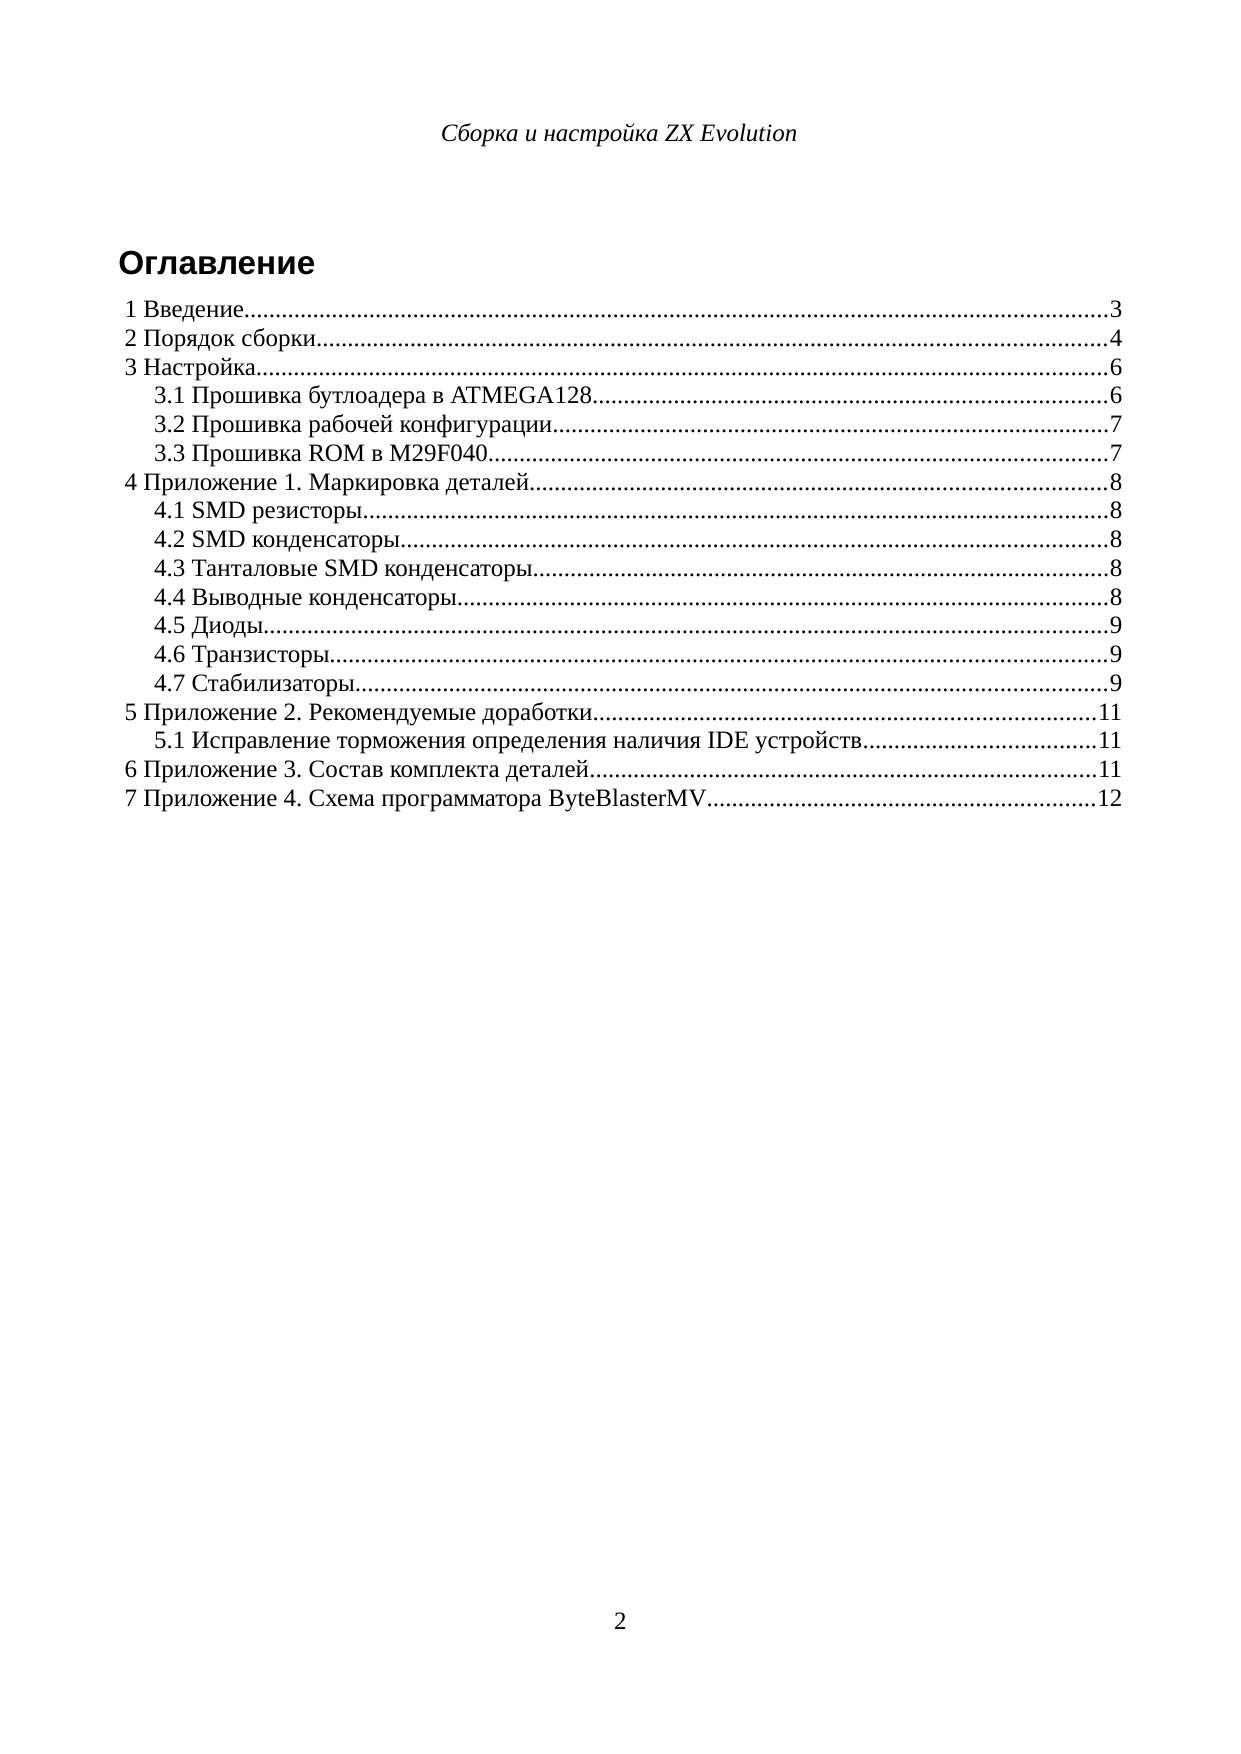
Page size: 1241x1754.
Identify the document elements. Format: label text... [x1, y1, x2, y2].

text 4.1 SMD резисторы 8 [148, 496, 1122, 524]
text 3.2 Прошивка рабочей конфигурации 7 [148, 409, 1122, 438]
text 4 Приложение 1. Маркировка деталей 8 [118, 467, 1122, 496]
text 4.6 Транзисторы 9 [148, 639, 1122, 668]
subtitle Оглавление [118, 243, 1122, 282]
text 2 Порядок сборки 4 [118, 323, 1122, 352]
text 5.1 Исправление торможения определения наличия IDE устройств 11 [148, 726, 1122, 754]
text 1 Введение 3 [118, 294, 1122, 323]
text 3.1 Прошивка бутлоадера в ATMEGA128 6 [148, 381, 1122, 409]
text 7 Приложение 4. Схема программатора ByteBlasterMV 12 [118, 783, 1122, 812]
text 3.3 Прошивка ROM в M29F040 7 [148, 438, 1122, 467]
text 4.2 SMD конденсаторы 8 [148, 524, 1122, 553]
text 4.4 Выводные конденсаторы 8 [148, 582, 1122, 611]
text 3 Настройка 6 [118, 352, 1122, 381]
text 4.7 Стабилизаторы 9 [148, 668, 1122, 697]
text 4.5 Диоды 9 [148, 611, 1122, 639]
text 6 Приложение 3. Состав комплекта деталей 11 [118, 754, 1122, 783]
text 5 Приложение 2. Рекомендуемые доработки 11 [118, 697, 1122, 726]
text 4.3 Танталовые SMD конденсаторы 8 [148, 553, 1122, 582]
